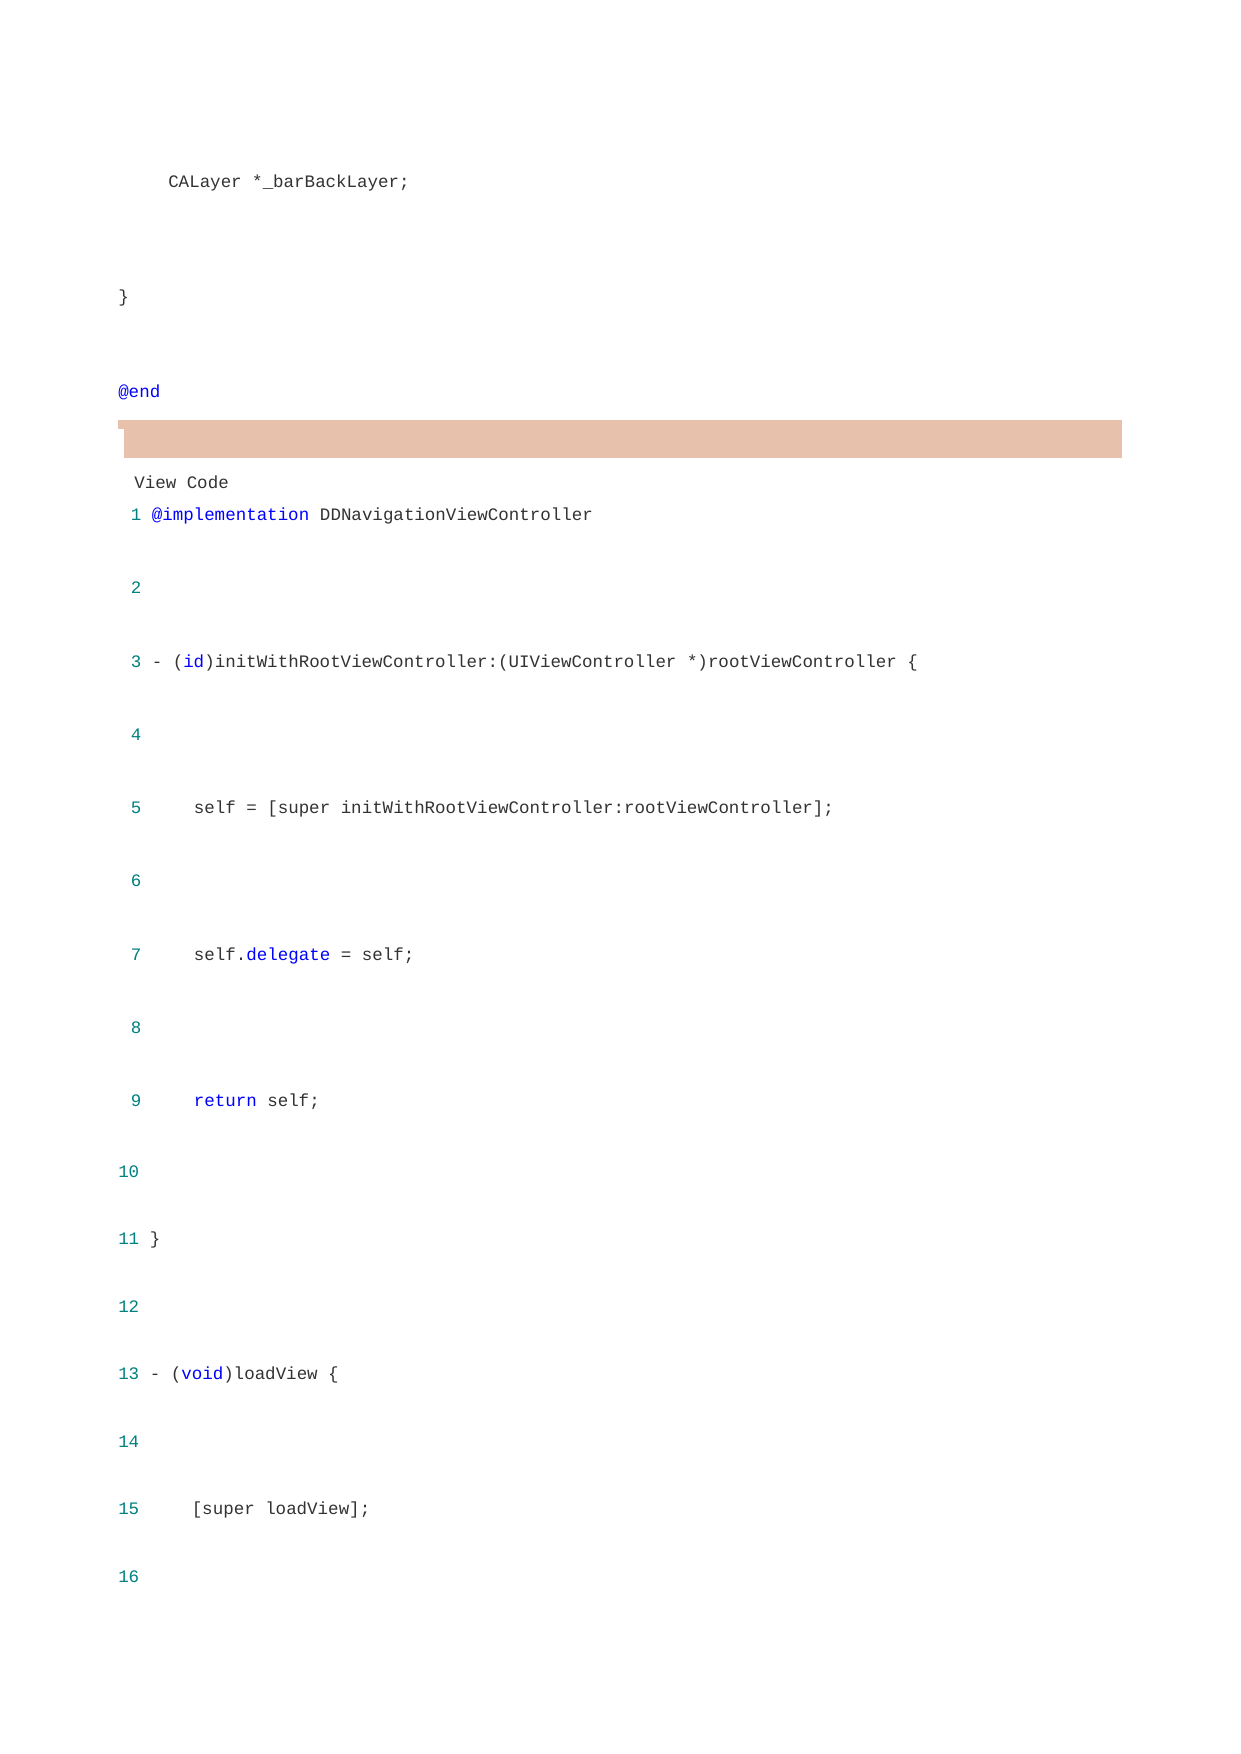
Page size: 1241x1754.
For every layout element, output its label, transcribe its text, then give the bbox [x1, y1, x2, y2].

text 10 [118, 1162, 1122, 1182]
text 6 [118, 869, 1122, 893]
text 1 @implementation DDNavigationViewController [118, 503, 1122, 527]
text 8 [118, 1016, 1122, 1039]
text 12 [118, 1297, 1122, 1317]
text } [118, 269, 1122, 307]
text View Code [118, 465, 1122, 493]
text @end [118, 383, 1122, 403]
text 13 - (void)loadView { [118, 1365, 1122, 1385]
text 2 [118, 577, 1122, 600]
text 4 [118, 723, 1122, 747]
text 7 self.delegate = self; [118, 943, 1122, 966]
text CALayer *_barBackLayer; [118, 156, 1122, 194]
text 3 - (id)initWithRootViewController:(UIViewController *)rootViewController { [118, 650, 1122, 673]
text 9 return self; [118, 1089, 1122, 1113]
text 15 [super loadView]; [118, 1500, 1122, 1520]
text 16 [118, 1567, 1122, 1587]
text 14 [118, 1432, 1122, 1452]
text 5 self = [super initWithRootViewController:rootViewController]; [118, 796, 1122, 820]
text 11 } [118, 1230, 1122, 1250]
